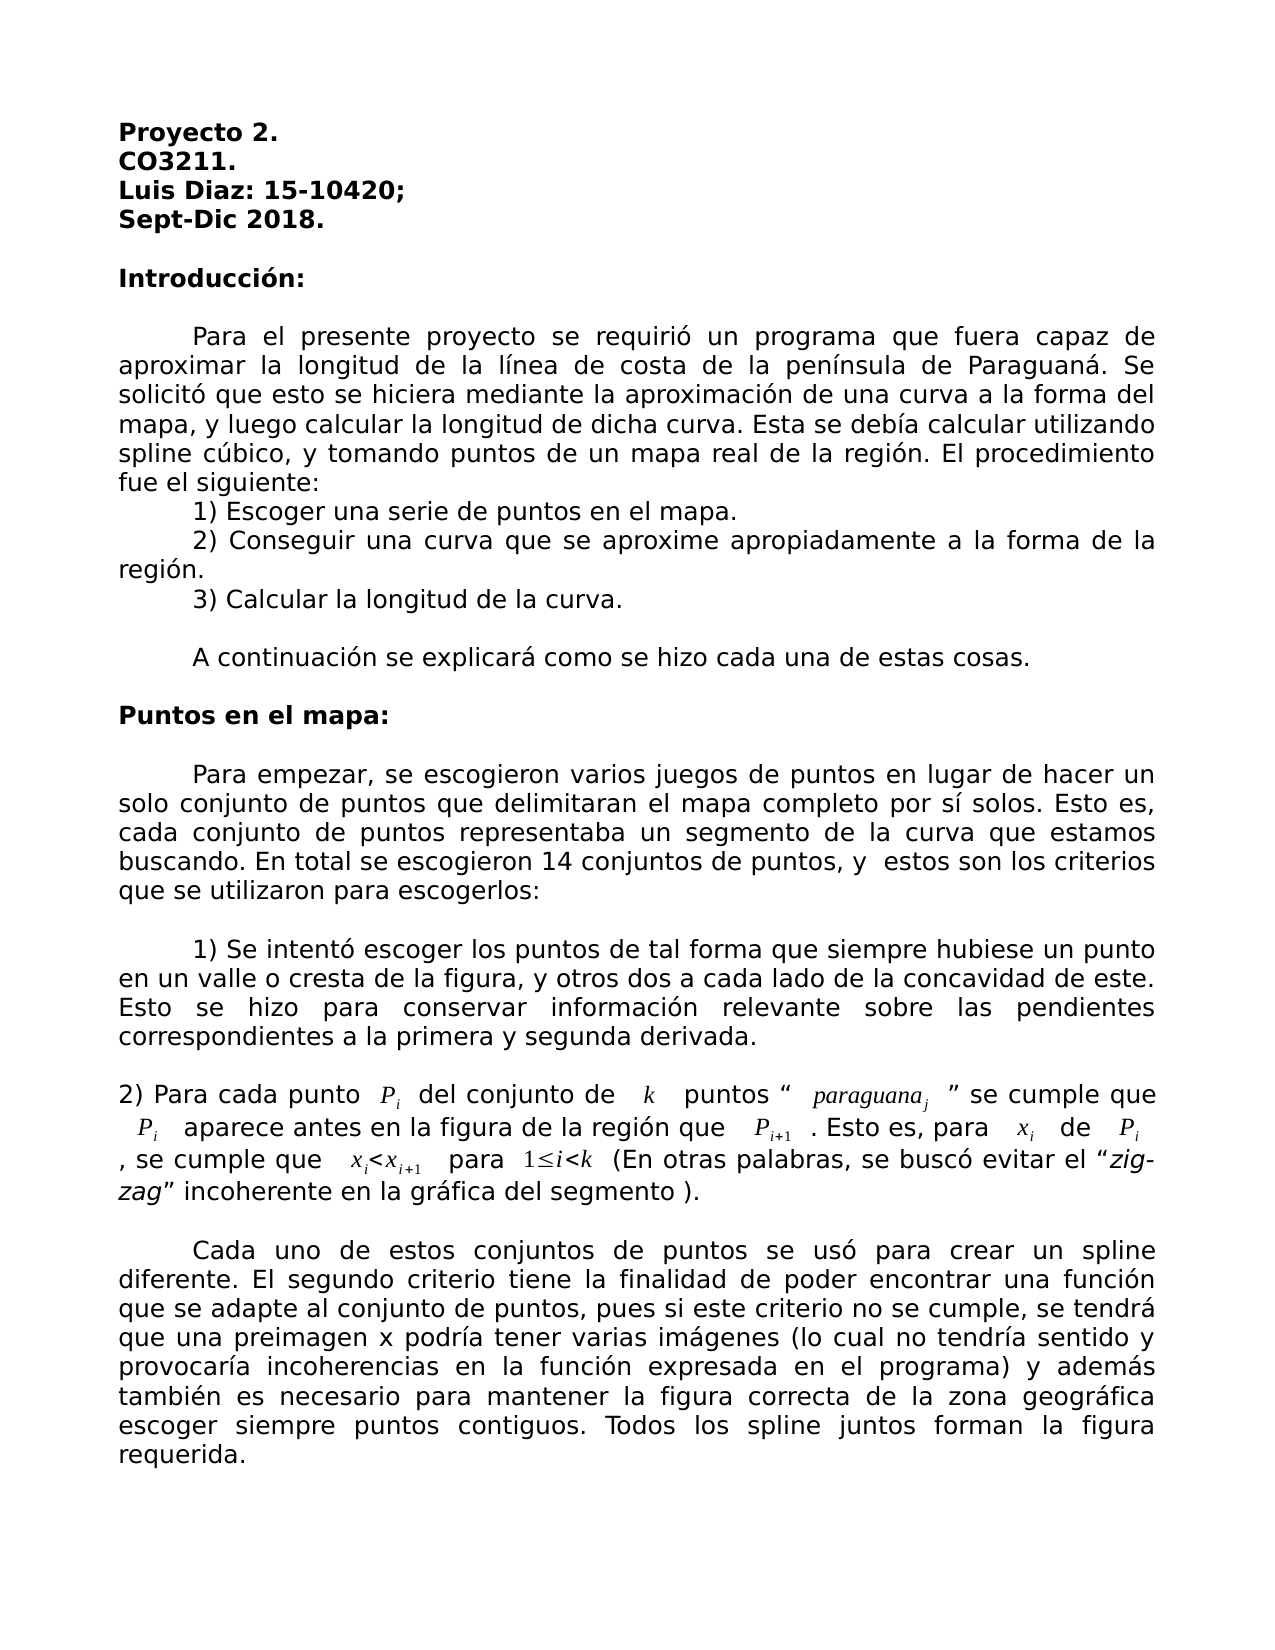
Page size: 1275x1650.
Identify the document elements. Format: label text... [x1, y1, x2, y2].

text Sept-Dic 2018. [118, 206, 1157, 235]
text 1) Escoger una serie de puntos en el mapa. [118, 497, 1157, 526]
text Luis Diaz: 15-10420; [118, 176, 1157, 206]
text Introducción: [118, 264, 1157, 293]
text Puntos en el mapa: [118, 701, 1157, 731]
text 1) Se intentó escoger los puntos de tal forma que siempre hubiese un punto en un valle o cresta de la figura, y otros dos a cada lado de la concavidad de este. Esto se hizo para conservar información relevante sobre las pendientes correspondientes a la primera y segunda derivada. [118, 935, 1157, 1051]
text Proyecto 2. [118, 118, 1157, 147]
text CO3211. [118, 147, 1157, 176]
text 3) Calcular la longitud de la curva. [118, 585, 1157, 614]
text Para empezar, se escogieron varios juegos de puntos en lugar de hacer un solo conjunto de puntos que delimitaran el mapa completo por sí solos. Esto es, cada conjunto de puntos representaba un segmento de la curva que estamos buscando. En total se escogieron 14 conjuntos de puntos, y estos son los criterios que se utilizaron para escogerlos: [118, 760, 1157, 906]
text A continuación se explicará como se hizo cada una de estas cosas. [118, 643, 1157, 672]
text Cada uno de estos conjuntos de puntos se usó para crear un spline diferente. El segundo criterio tiene la finalidad de poder encontrar una función que se adapte al conjunto de puntos, pues si este criterio no se cumple, se tendrá que una preimagen x podría tener varias imágenes (lo cual no tendría sentido y provocaría incoherencias en la función expresada en el programa) y además también es necesario para mantener la figura correcta de la zona geográfica escoger siempre puntos contiguos. Todos los spline juntos forman la figura requerida. [118, 1236, 1157, 1469]
text 2) Conseguir una curva que se aproxime apropiadamente a la forma de la región. [118, 526, 1157, 585]
text 2) Para cada puntodel conjunto de puntos “” se cumple que aparece antes en la figura de la región que . Esto es, para de , se cumple que para(En otras palabras, se buscó evitar el “zig-zag” incoherente en la gráfica del segmento ). [118, 1081, 1157, 1207]
text Para el presente proyecto se requirió un programa que fuera capaz de aproximar la longitud de la línea de costa de la península de Paraguaná. Se solicitó que esto se hiciera mediante la aproximación de una curva a la forma del mapa, y luego calcular la longitud de dicha curva. Esta se debía calcular utilizando spline cúbico, y tomando puntos de un mapa real de la región. El procedimiento fue el siguiente: [118, 322, 1157, 497]
